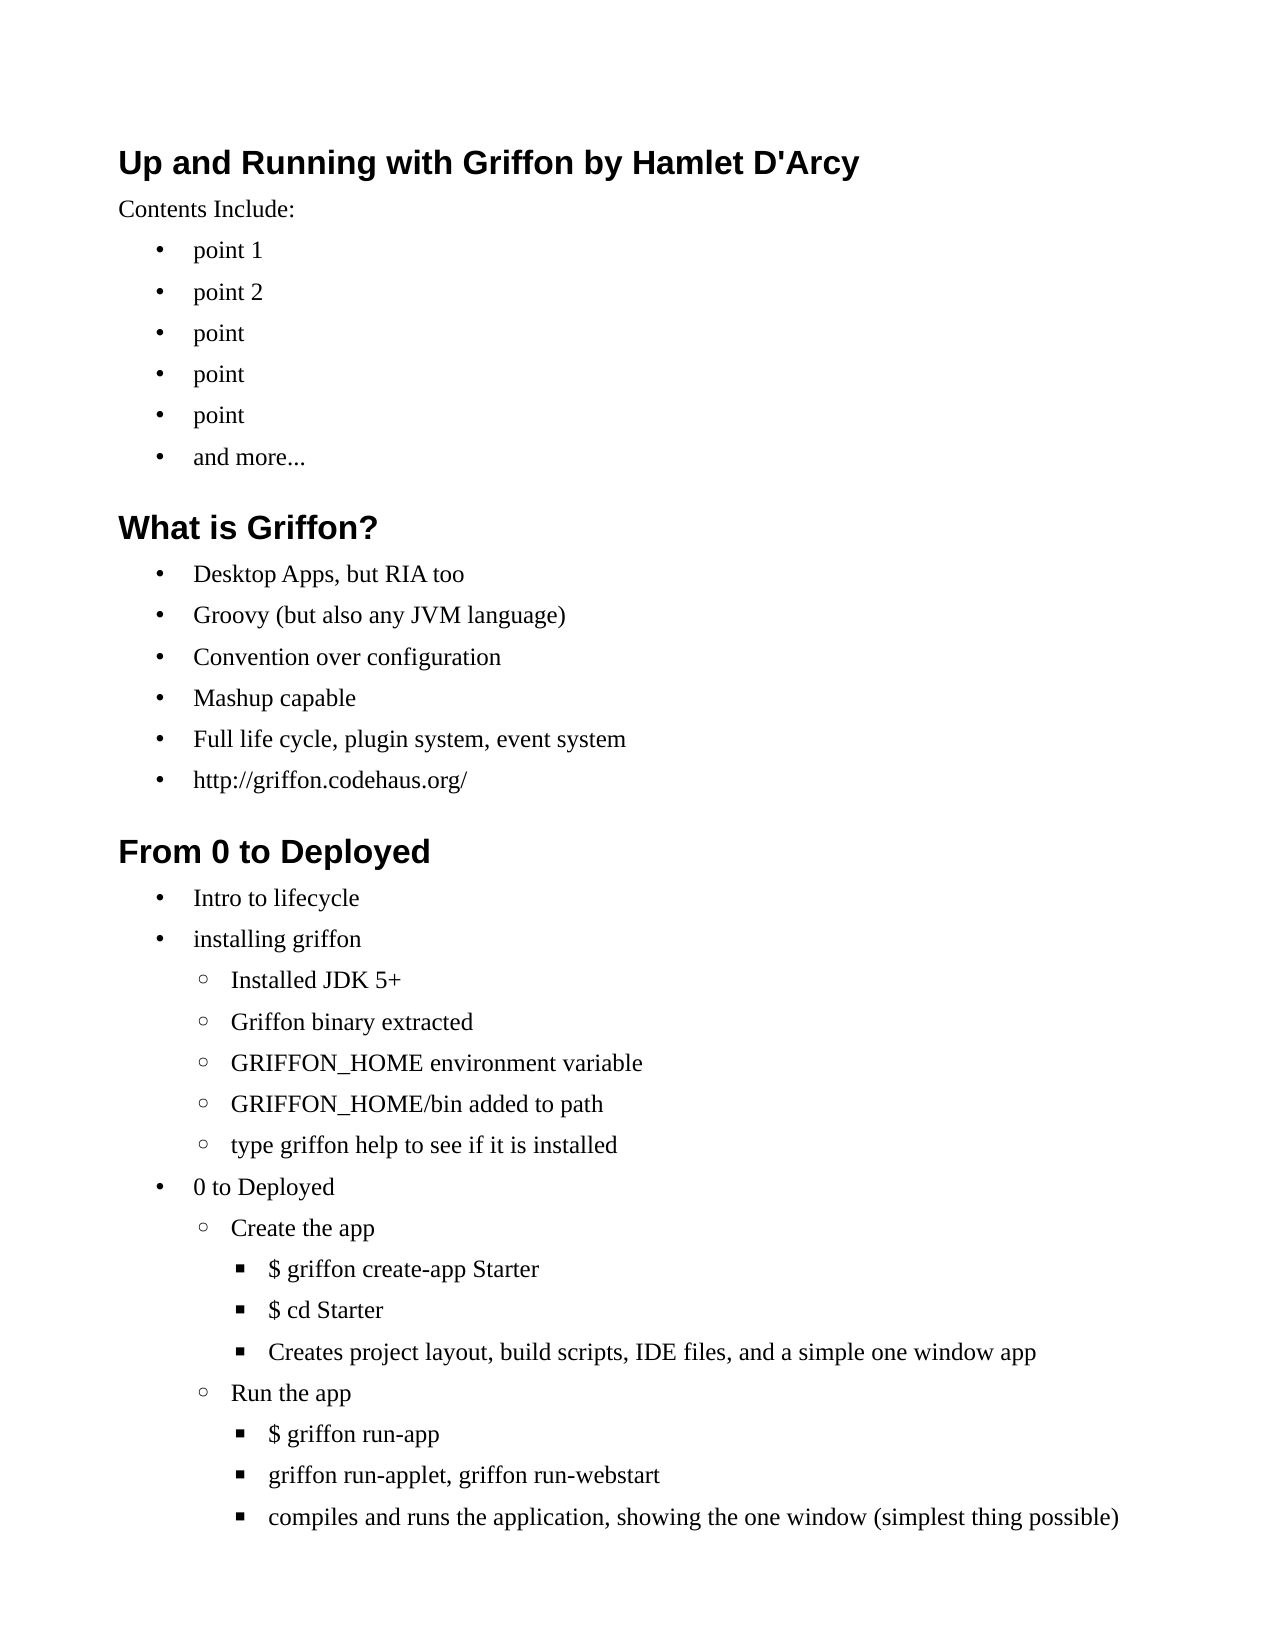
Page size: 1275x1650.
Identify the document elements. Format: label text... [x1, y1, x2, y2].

subtitle From 0 to Deployed [118, 832, 1157, 870]
list Groovy (but also any JVM language) [156, 600, 1157, 629]
list Installed JDK 5+ [193, 965, 1157, 994]
list point 2 [156, 277, 1157, 306]
list point 1 [156, 236, 1157, 264]
list $ griffon create-app Starter [231, 1254, 1157, 1283]
list compiles and runs the application, showing the one window (simplest thing possible) [231, 1502, 1157, 1530]
list Mashup capable [156, 683, 1157, 712]
list Intro to lifecycle [156, 883, 1157, 912]
list 0 to Deployed [156, 1172, 1157, 1200]
list and more... [156, 442, 1157, 471]
list point [156, 318, 1157, 347]
list Griffon binary extracted [193, 1007, 1157, 1035]
list point [156, 401, 1157, 429]
list $ cd Starter [231, 1295, 1157, 1324]
list GRIFFON_HOME environment variable [193, 1048, 1157, 1077]
list Convention over configuration [156, 642, 1157, 670]
list griffon run-applet, griffon run-webstart [231, 1460, 1157, 1489]
list GRIFFON_HOME/bin added to path [193, 1089, 1157, 1118]
subtitle What is Griffon? [118, 508, 1157, 547]
list Creates project layout, build scripts, IDE files, and a simple one window app [231, 1337, 1157, 1365]
list Run the app [193, 1378, 1157, 1407]
text Contents Include: [118, 194, 1157, 223]
list Full life cycle, plugin system, event system [156, 724, 1157, 753]
subtitle Up and Running with Griffon by Hamlet D'Arcy [118, 143, 1157, 182]
list Desktop Apps, but RIA too [156, 559, 1157, 588]
list installing griffon [156, 924, 1157, 953]
list http://griffon.codehaus.org/ [156, 765, 1157, 794]
list type griffon help to see if it is installed [193, 1130, 1157, 1159]
list $ griffon run-app [231, 1419, 1157, 1448]
list point [156, 359, 1157, 388]
list Create the app [193, 1213, 1157, 1242]
